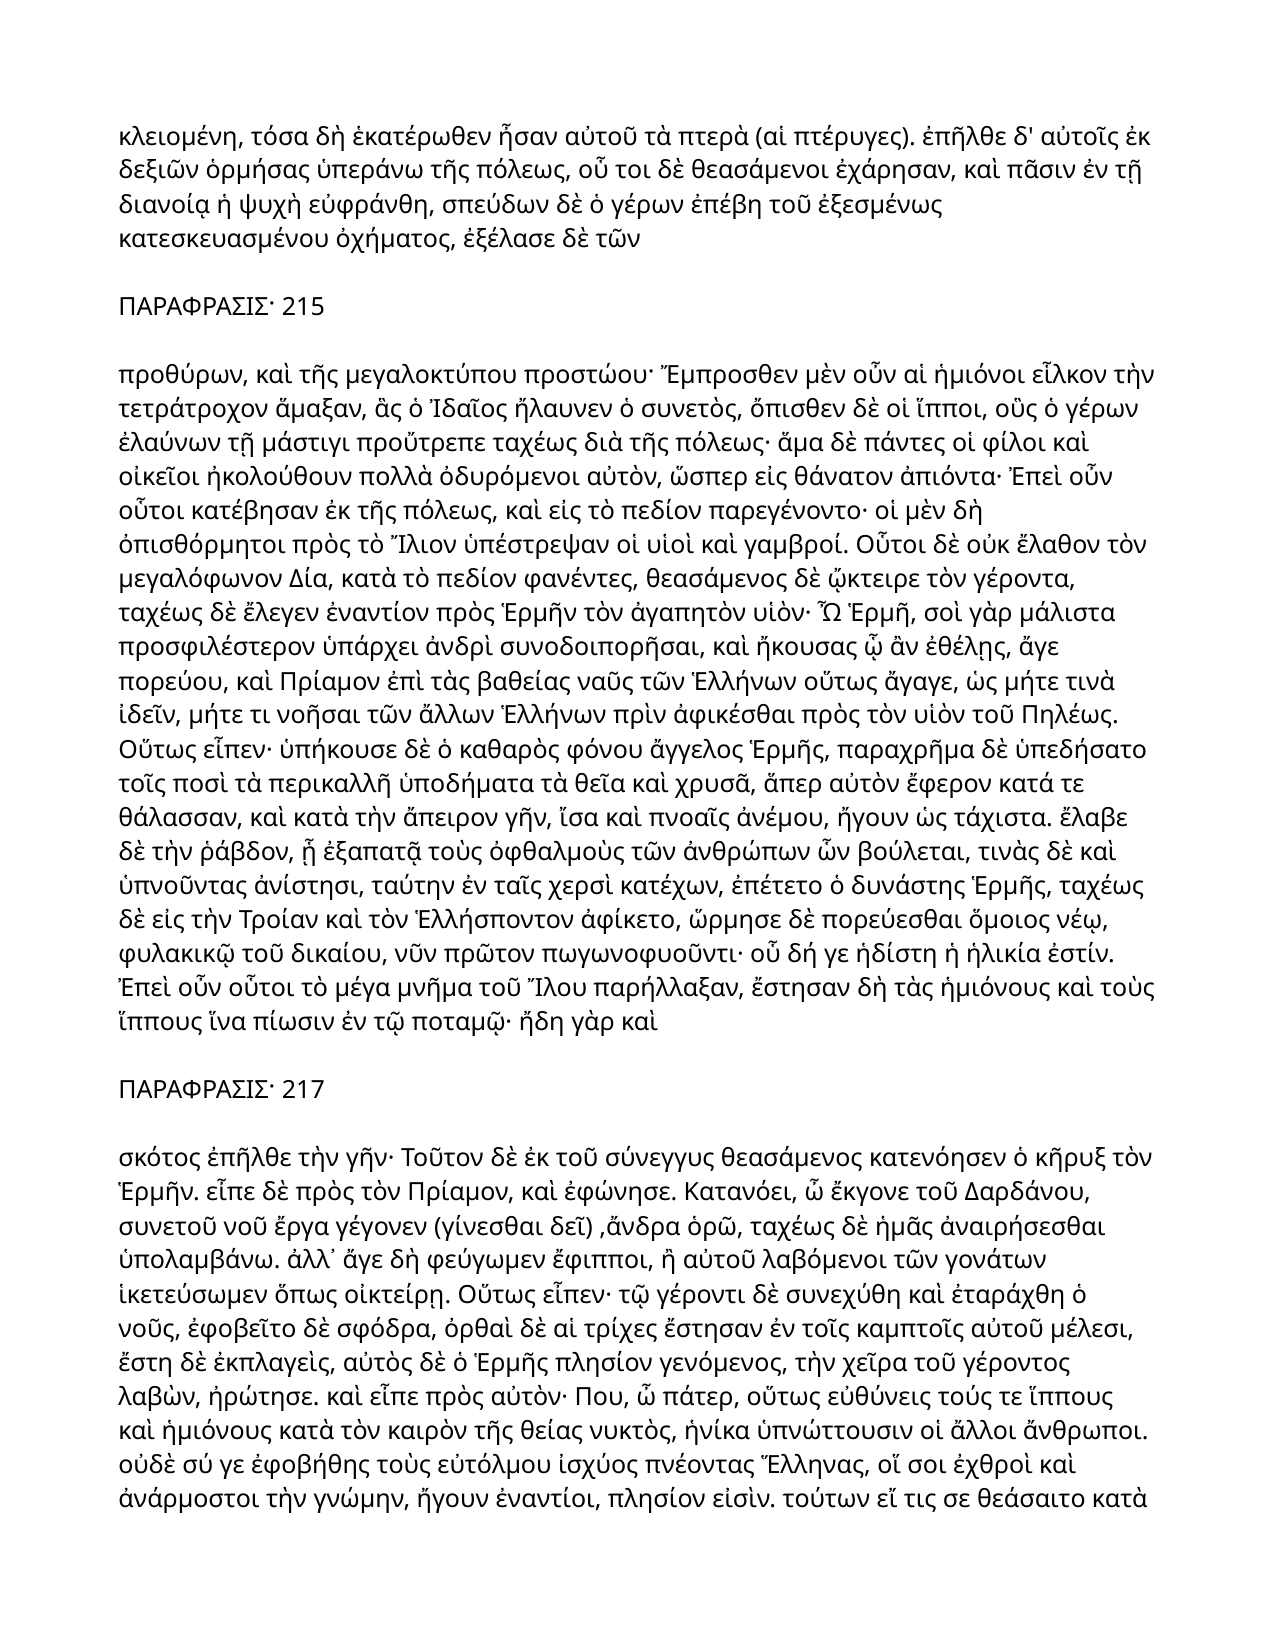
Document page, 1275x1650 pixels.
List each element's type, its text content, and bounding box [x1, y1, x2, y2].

text κλειομένη, τόσα δὴ ἑκατέρωθεν ἦσαν αὐτοῦ τὰ πτερὰ (αἱ πτέρυγες). ἐπῆλθε δ' αὐτοῖς ἐκ δεξιῶν ὁρμήσας ὑπεράνω τῆς πόλεως, οὗ τοι δὲ θεασάμενοι ἐχάρησαν, καὶ πᾶσιν ἐν τῇ διανοίᾳ ἡ ψυχὴ εὐφράνθη, σπεύδων δὲ ὁ γέρων ἐπέβη τοῦ ἐξεσμένως κατεσκευασμένου ὀχήματος, ἐξέλασε δὲ τῶν [118, 118, 1157, 254]
text προθύρων, καὶ τῆς μεγαλοκτύπου προστώου· Ἔμπροσθεν μὲν οὖν αἱ ἡμιόνοι εἷλκον τὴν τετράτροχον ἅμαξαν, ἃς ὁ Ἰδαῖος ἤλαυνεν ὁ συνετὸς, ὄπισθεν δὲ οἱ ἵπποι, οὓς ὁ γέρων ἐλαύνων τῇ μάστιγι προὔτρεπε ταχέως διὰ τῆς πόλεως· ἅμα δὲ πάντες οἱ φίλοι καὶ οἰκεῖοι ἠκολούθουν πολλὰ ὀδυρόμενοι αὐτὸν, ὥσπερ εἰς θάνατον ἀπιόντα· Ἐπεὶ οὖν οὗτοι κατέβησαν ἐκ τῆς πόλεως, καὶ εἰς τὸ πεδίον παρεγένοντο· οἱ μὲν δὴ ὀπισθόρμητοι πρὸς τὸ Ἴλιον ὑπέστρεψαν οἱ υἱοὶ καὶ γαμβροί. Οὗτοι δὲ οὐκ ἔλαθον τὸν μεγαλόφωνον Δία, κατὰ τὸ πεδίον φανέντες, θεασάμενος δὲ ᾤκτειρε τὸν γέροντα, ταχέως δὲ ἔλεγεν ἐναντίον πρὸς Ἑρμῆν τὸν ἀγαπητὸν υἱὸν· Ὦ Ἑρμῆ, σοὶ γὰρ μάλιστα προσφιλέστερον ὑπάρχει ἀνδρὶ συνοδοιπορῆσαι, καὶ ἤκουσας ᾧ ἂν ἐθέλῃς, ἄγε πορεύου, καὶ Πρίαμον ἐπὶ τὰς βαθείας ναῦς τῶν Ἑλλήνων οὕτως ἄγαγε, ὡς μήτε τινὰ ἰδεῖν, μήτε τι νοῆσαι τῶν ἄλλων Ἑλλήνων πρὶν ἀφικέσθαι πρὸς τὸν υἱὸν τοῦ Πηλέως. Οὕτως εἶπεν· ὑπήκουσε δὲ ὁ καθαρὸς φόνου ἄγγελος Ἑρμῆς, παραχρῆμα δὲ ὑπεδήσατο τοῖς ποσὶ τὰ περικαλλῆ ὑποδήματα τὰ θεῖα καὶ χρυσᾶ, ἅπερ αὐτὸν ἔφερον κατά τε θάλασσαν, καὶ κατὰ τὴν ἄπειρον γῆν, ἴσα καὶ πνοαῖς ἀνέμου, ἤγουν ὡς τάχιστα. ἔλαβε δὲ τὴν ῥάβδον, ᾗ ἐξαπατᾷ τοὺς ὀφθαλμοὺς τῶν ἀνθρώπων ὧν βούλεται, τινὰς δὲ καὶ ὑπνοῦντας ἀνίστησι, ταύτην ἐν ταῖς χερσὶ κατέχων, ἐπέτετο ὁ δυνάστης Ἑρμῆς, ταχέως δὲ εἰς τὴν Τροίαν καὶ τὸν Ἑλλήσποντον ἀφίκετο, ὥρμησε δὲ πορεύεσθαι ὅμοιος νέῳ, φυλακικῷ τοῦ δικαίου, νῦν πρῶτον πωγωνοφυοῦντι· οὗ δή γε ἡδίστη ἡ ἡλικία ἐστίν. Ἐπεὶ οὖν οὗτοι τὸ μέγα μνῆμα τοῦ Ἴλου παρήλλαξαν, ἔστησαν δὴ τὰς ἡμιόνους καὶ τοὺς ἵππους ἵνα πίωσιν ἐν τῷ ποταμῷ· ἤδη γὰρ καὶ [118, 357, 1157, 1038]
text σκότος ἐπῆλθε τὴν γῆν· Τοῦτον δὲ ἐκ τοῦ σύνεγγυς θεασάμενος κατενόησεν ὁ κῆρυξ τὸν Ἑρμῆν. εἶπε δὲ πρὸς τὸν Πρίαμον, καὶ ἐφώνησε. Κατανόει, ὦ ἔκγονε τοῦ Δαρδάνου, συνετοῦ νοῦ ἔργα γέγονεν (γίνεσθαι δεῖ) ,ἄνδρα ὁρῶ, ταχέως δὲ ἡμᾶς ἀναιρήσεσθαι ὑπολαμβάνω. ἀλλ᾽ ἄγε δὴ φεύγωμεν ἔφιπποι, ἢ αὐτοῦ λαβόμενοι τῶν γονάτων ἱκετεύσωμεν ὅπως οἰκτείρῃ. Οὕτως εἶπεν· τῷ γέροντι δὲ συνεχύθη καὶ ἐταράχθη ὁ νοῦς, ἐφοβεῖτο δὲ σφόδρα, ὀρθαὶ δὲ αἱ τρίχες ἔστησαν ἐν τοῖς καμπτοῖς αὐτοῦ μέλεσι, ἔστη δὲ ἐκπλαγεὶς, αὐτὸς δὲ ὁ Ἑρμῆς πλησίον γενόμενος, τὴν χεῖρα τοῦ γέροντος λαβὼν, ἠρώτησε. καὶ εἶπε πρὸς αὐτὸν· Που, ὦ πάτερ, οὕτως εὐθύνεις τούς τε ἵππους καὶ ἡμιόνους κατὰ τὸν καιρὸν τῆς θείας νυκτὸς, ἡνίκα ὑπνώττουσιν οἱ ἄλλοι ἄνθρωποι. οὐδὲ σύ γε ἐφοβήθης τοὺς εὐτόλμου ἰσχύος πνέοντας Ἕλληνας, οἵ σοι ἐχθροὶ καὶ ἀνάρμοστοι τὴν γνώμην, ἤγουν ἐναντίοι, πλησίον εἰσὶν. τούτων εἴ τις σε θεάσαιτο κατὰ [118, 1140, 1157, 1515]
text ΠΑΡΑΦΡΑΣΙΣ· 217 [118, 1072, 1157, 1106]
text ΠΑΡΑΦΡΑΣΙΣ· 215 [118, 288, 1157, 322]
